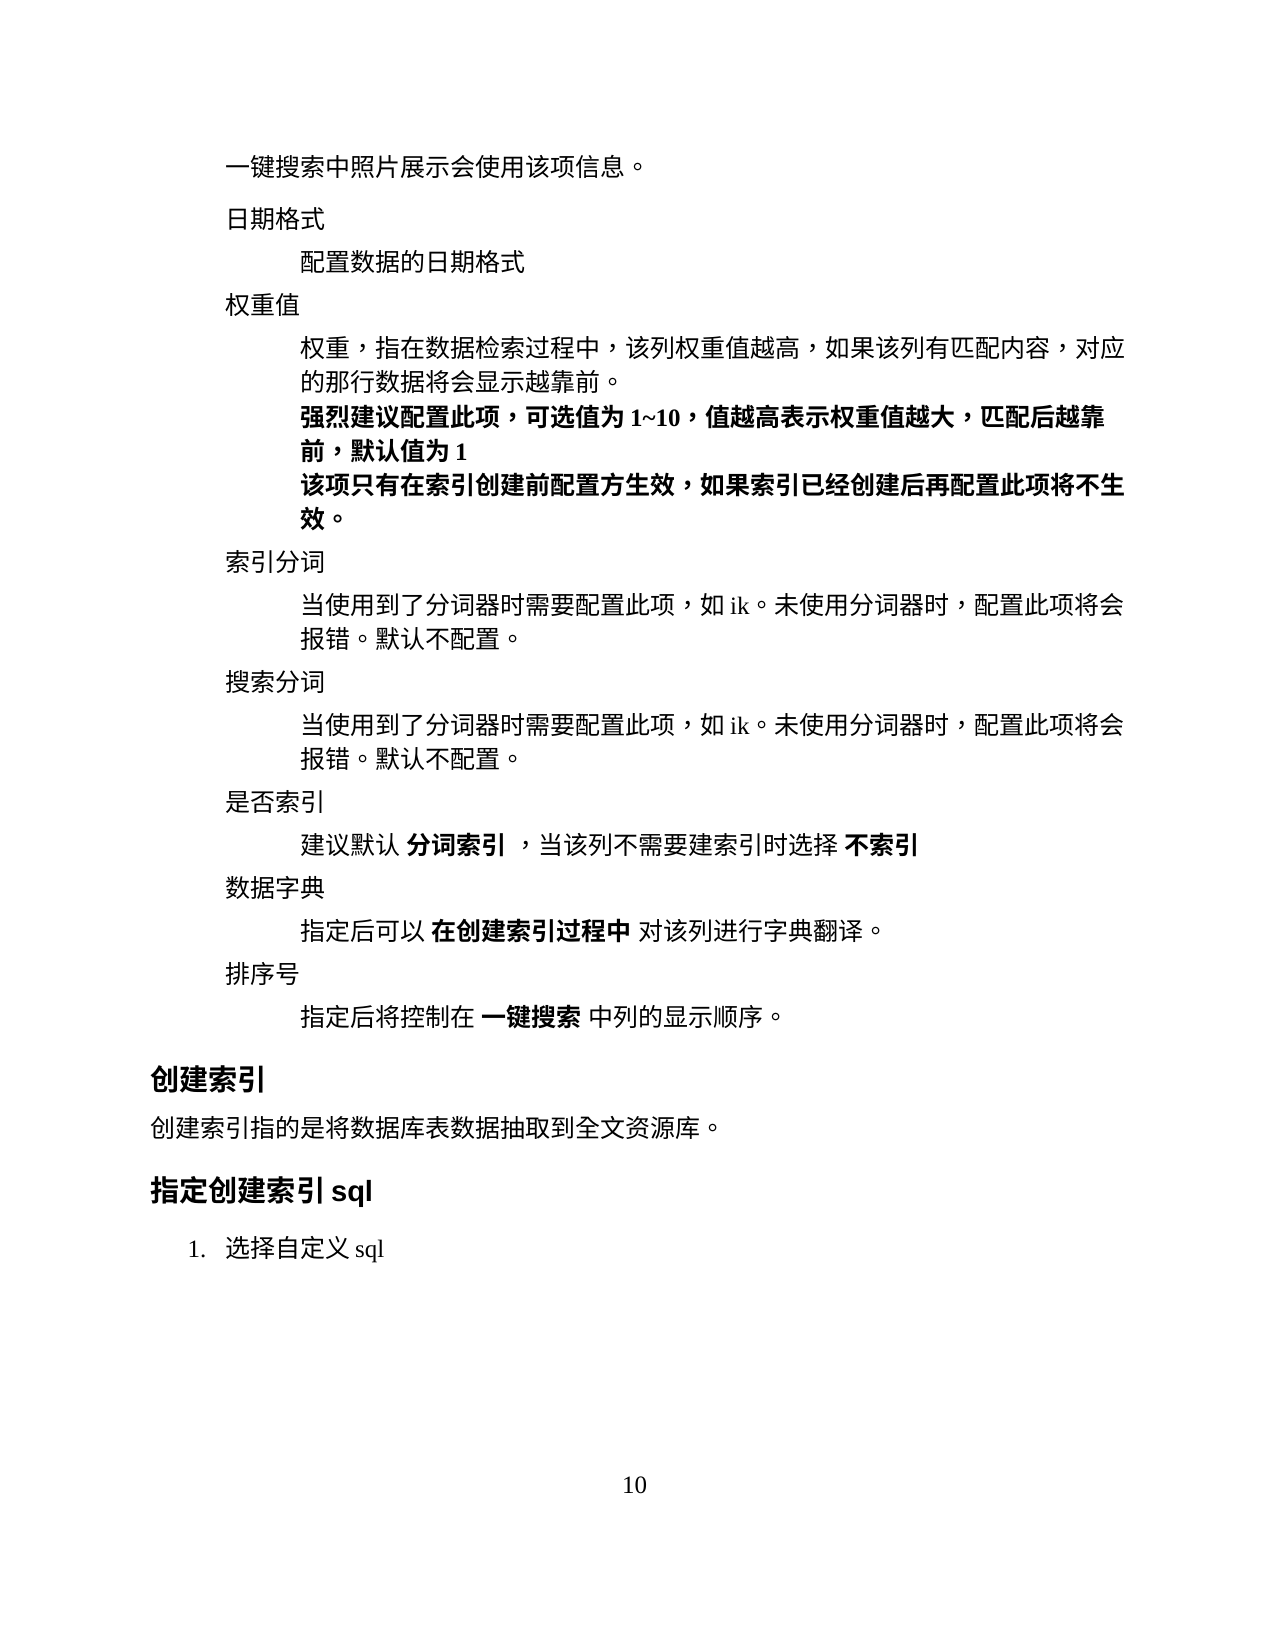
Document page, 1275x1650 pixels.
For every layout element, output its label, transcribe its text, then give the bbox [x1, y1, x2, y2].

list 建议默认 分词索引 ，当该列不需要建索引时选择 不索引 [262, 828, 1125, 862]
list 排序号 [187, 957, 1125, 991]
list 配置数据的日期格式 [262, 245, 1125, 279]
list 搜索分词 [187, 664, 1125, 698]
subtitle 创建索引 [150, 1059, 1125, 1098]
list 索引分词 [187, 544, 1125, 578]
list 当使用到了分词器时需要配置此项，如ik。未使用分词器时，配置此项将会报错。默认不配置。 [262, 707, 1125, 776]
list 数据字典 [187, 871, 1125, 905]
list 强烈建议配置此项，可选值为1~10，值越高表示权重值越大，匹配后越靠前，默认值为1 [262, 399, 1125, 467]
list 该项只有在索引创建前配置方生效，如果索引已经创建后再配置此项将不生效。 [262, 467, 1125, 535]
list 是否索引 [187, 784, 1125, 819]
text 创建索引指的是将数据库表数据抽取到全文资源库。 [150, 1111, 1125, 1145]
list 权重，指在数据检索过程中，该列权重值越高，如果该列有匹配内容，对应的那行数据将会显示越靠前。 [262, 331, 1125, 399]
list 日期格式 [187, 202, 1125, 236]
list 一键搜索中照片展示会使用该项信息。 [225, 150, 1125, 184]
list 权重值 [187, 288, 1125, 322]
list 当使用到了分词器时需要配置此项，如ik。未使用分词器时，配置此项将会报错。默认不配置。 [262, 587, 1125, 656]
subtitle 指定创建索引sql [150, 1170, 1125, 1210]
list 指定后将控制在 一键搜索 中列的显示顺序。 [262, 1000, 1125, 1034]
list 指定后可以 在创建索引过程中 对该列进行字典翻译。 [262, 914, 1125, 948]
list 选择自定义sql [187, 1231, 1125, 1265]
